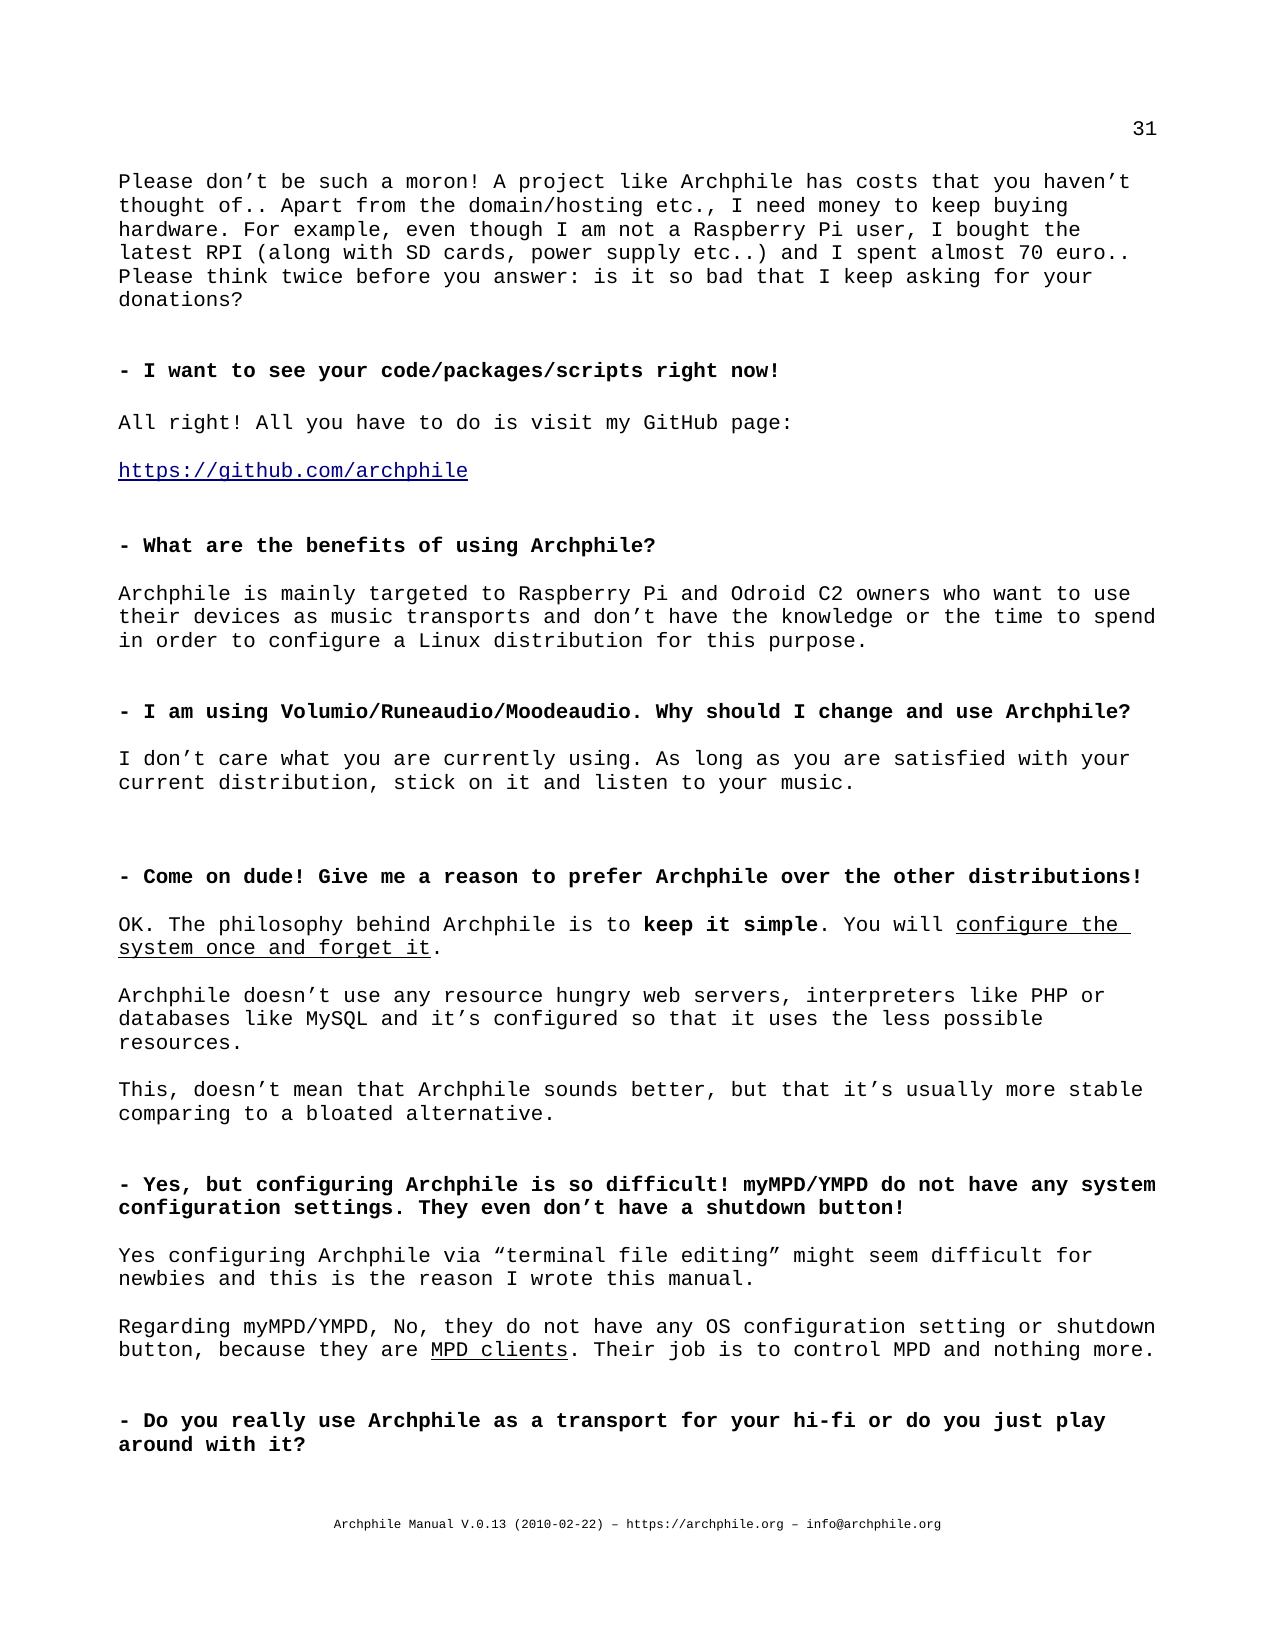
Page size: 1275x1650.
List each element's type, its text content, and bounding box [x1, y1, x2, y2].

text - Do you really use Archphile as a transport for your hi-fi or do you just play around with it? [118, 1410, 1157, 1457]
text OK. The philosophy behind Archphile is to keep it simple. You will configure the system once and forget it. [118, 914, 1157, 961]
text Regarding myMPD/YMPD, No, they do not have any OS configuration setting or shutdown button, because they are MPD clients. Their job is to control MPD and nothing more. [118, 1316, 1157, 1363]
text https://github.com/archphile [118, 460, 1157, 483]
text I don’t care what you are currently using. As long as you are satisfied with your current distribution, stick on it and listen to your music. [118, 748, 1157, 795]
text - Come on dude! Give me a reason to prefer Archphile over the other distributions! [118, 866, 1157, 890]
text - Yes, but configuring Archphile is so difficult! myMPD/YMPD do not have any system configuration settings. They even don’t have a shutdown button! [118, 1174, 1157, 1221]
text Archphile is mainly targeted to Raspberry Pi and Odroid C2 owners who want to use their devices as music transports and don’t have the knowledge or the time to spend in order to configure a Linux distribution for this purpose. [118, 583, 1157, 653]
text This, doesn’t mean that Archphile sounds better, but that it’s usually more stable comparing to a bloated alternative. [118, 1079, 1157, 1126]
text All right! All you have to do is visit my GitHub page: [118, 412, 1157, 436]
text Please don’t be such a moron! A project like Archphile has costs that you haven’t thought of.. Apart from the domain/hosting etc., I need money to keep buying hardware. For example, even though I am not a Raspberry Pi user, I bought the latest RPI (along with SD cards, power supply etc..) and I spent almost 70 euro.. Please think twice before you answer: is it so bad that I keep asking for your donations? [118, 171, 1157, 313]
text - I am using Volumio/Runeaudio/Moodeaudio. Why should I change and use Archphile? [118, 701, 1157, 724]
text - I want to see your code/packages/scripts right now! [118, 360, 1157, 384]
text Yes configuring Archphile via “terminal file editing” might seem difficult for newbies and this is the reason I wrote this manual. [118, 1245, 1157, 1292]
text - What are the benefits of using Archphile? [118, 535, 1157, 559]
text Archphile doesn’t use any resource hungry web servers, interpreters like PHP or databases like MySQL and it’s configured so that it uses the less possible resources. [118, 984, 1157, 1056]
